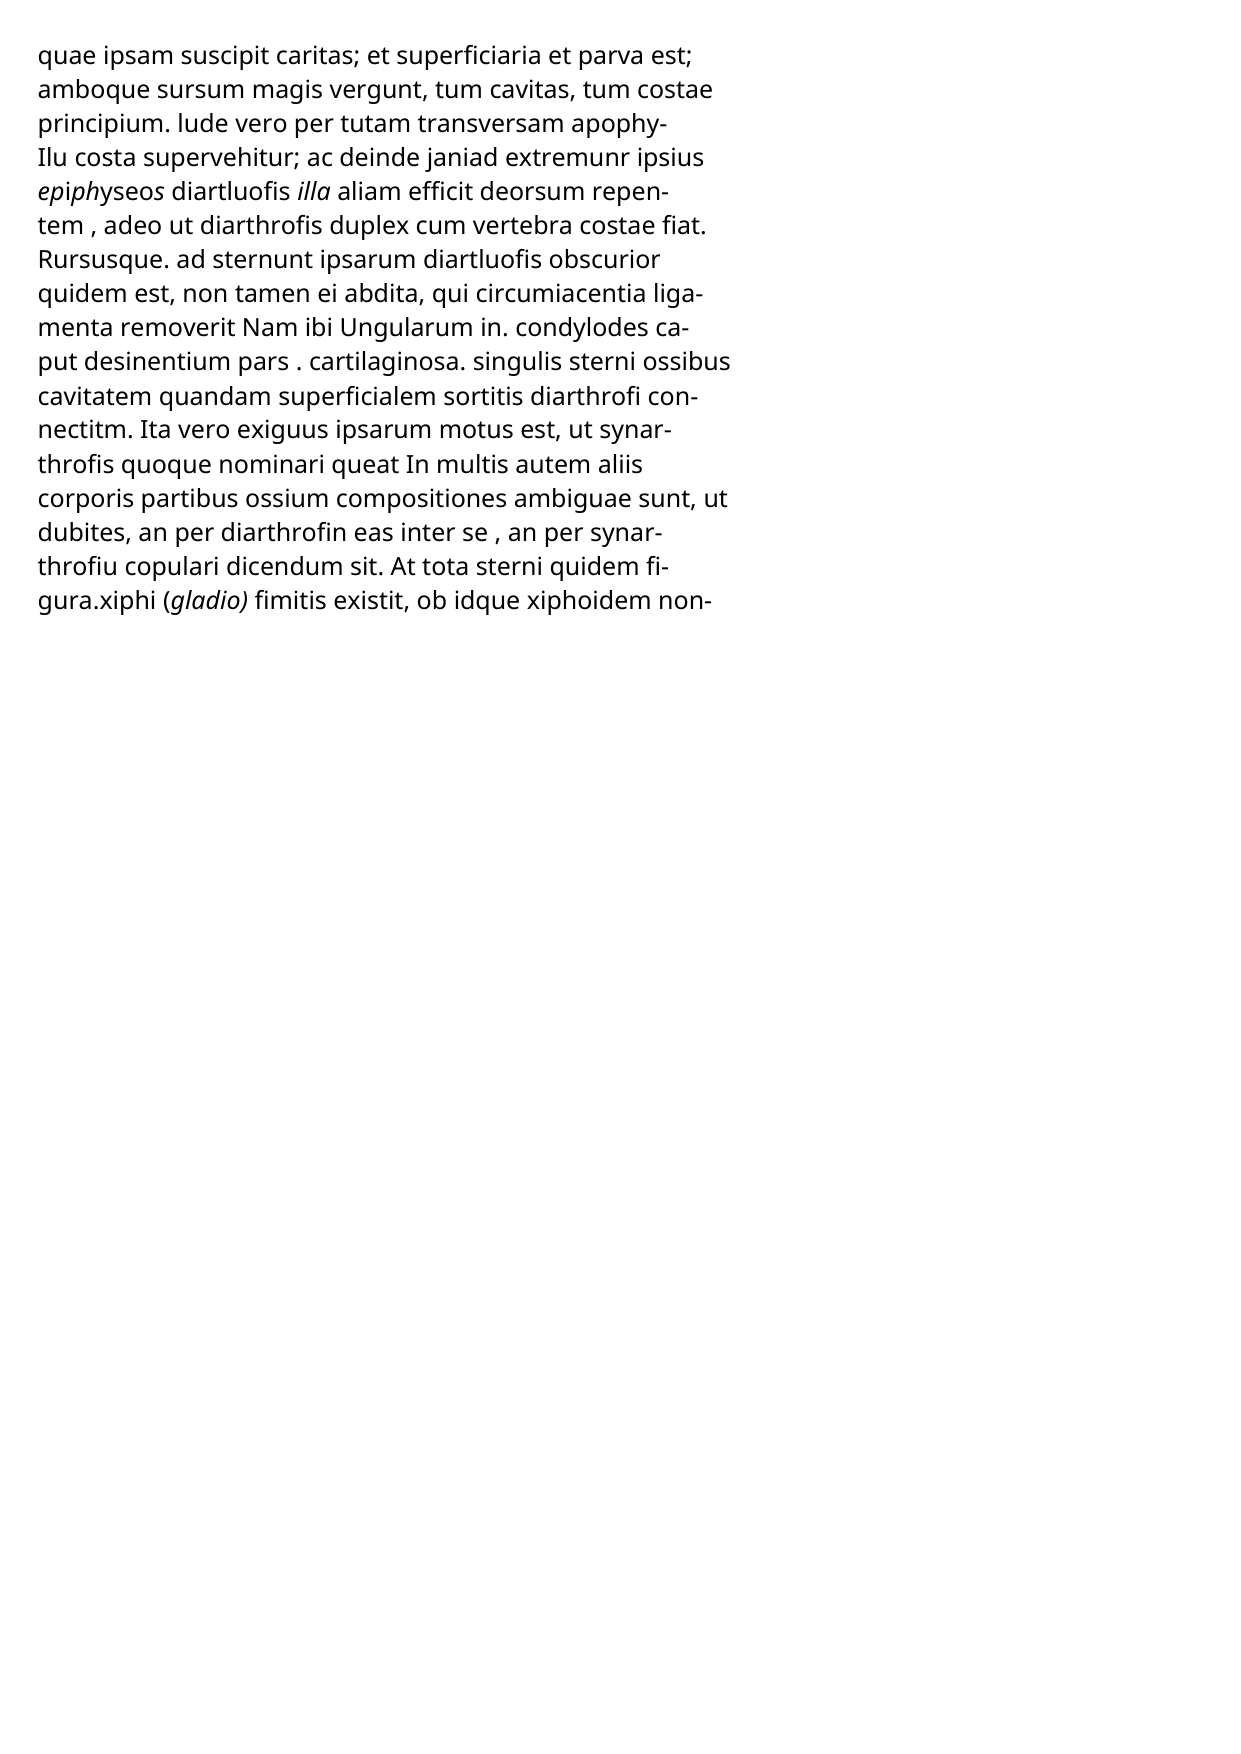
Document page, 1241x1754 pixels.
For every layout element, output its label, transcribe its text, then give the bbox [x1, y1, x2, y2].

text quae ipsam suscipit caritas; et superficiaria et parva est; amboque sursum magis vergunt, tum cavitas, tum costae principium. lude vero per tutam transversam apophy- Ilu costa supervehitur; ac deinde janiad extremunr ipsius epiphyseos diartluofis illa aliam efficit deorsum repen- tem , adeo ut diarthrofis duplex cum vertebra costae fiat. Rursusque. ad sternunt ipsarum diartluofis obscurior quidem est, non tamen ei abdita, qui circumiacentia liga- menta removerit Nam ibi Ungularum in. condylodes ca- put desinentium pars . cartilaginosa. singulis sterni ossibus cavitatem quandam superficialem sortitis diarthrofi con- nectitm. Ita vero exiguus ipsarum motus est, ut synar- throfis quoque nominari queat In multis autem aliis corporis partibus ossium compositiones ambiguae sunt, ut dubites, an per diarthrofin eas inter se , an per synar- throfiu copulari dicendum sit. At tota sterni quidem fi- gura.xiphi (gladio) fimitis existit, ob idque xiphoidem non- [37, 37, 1203, 617]
